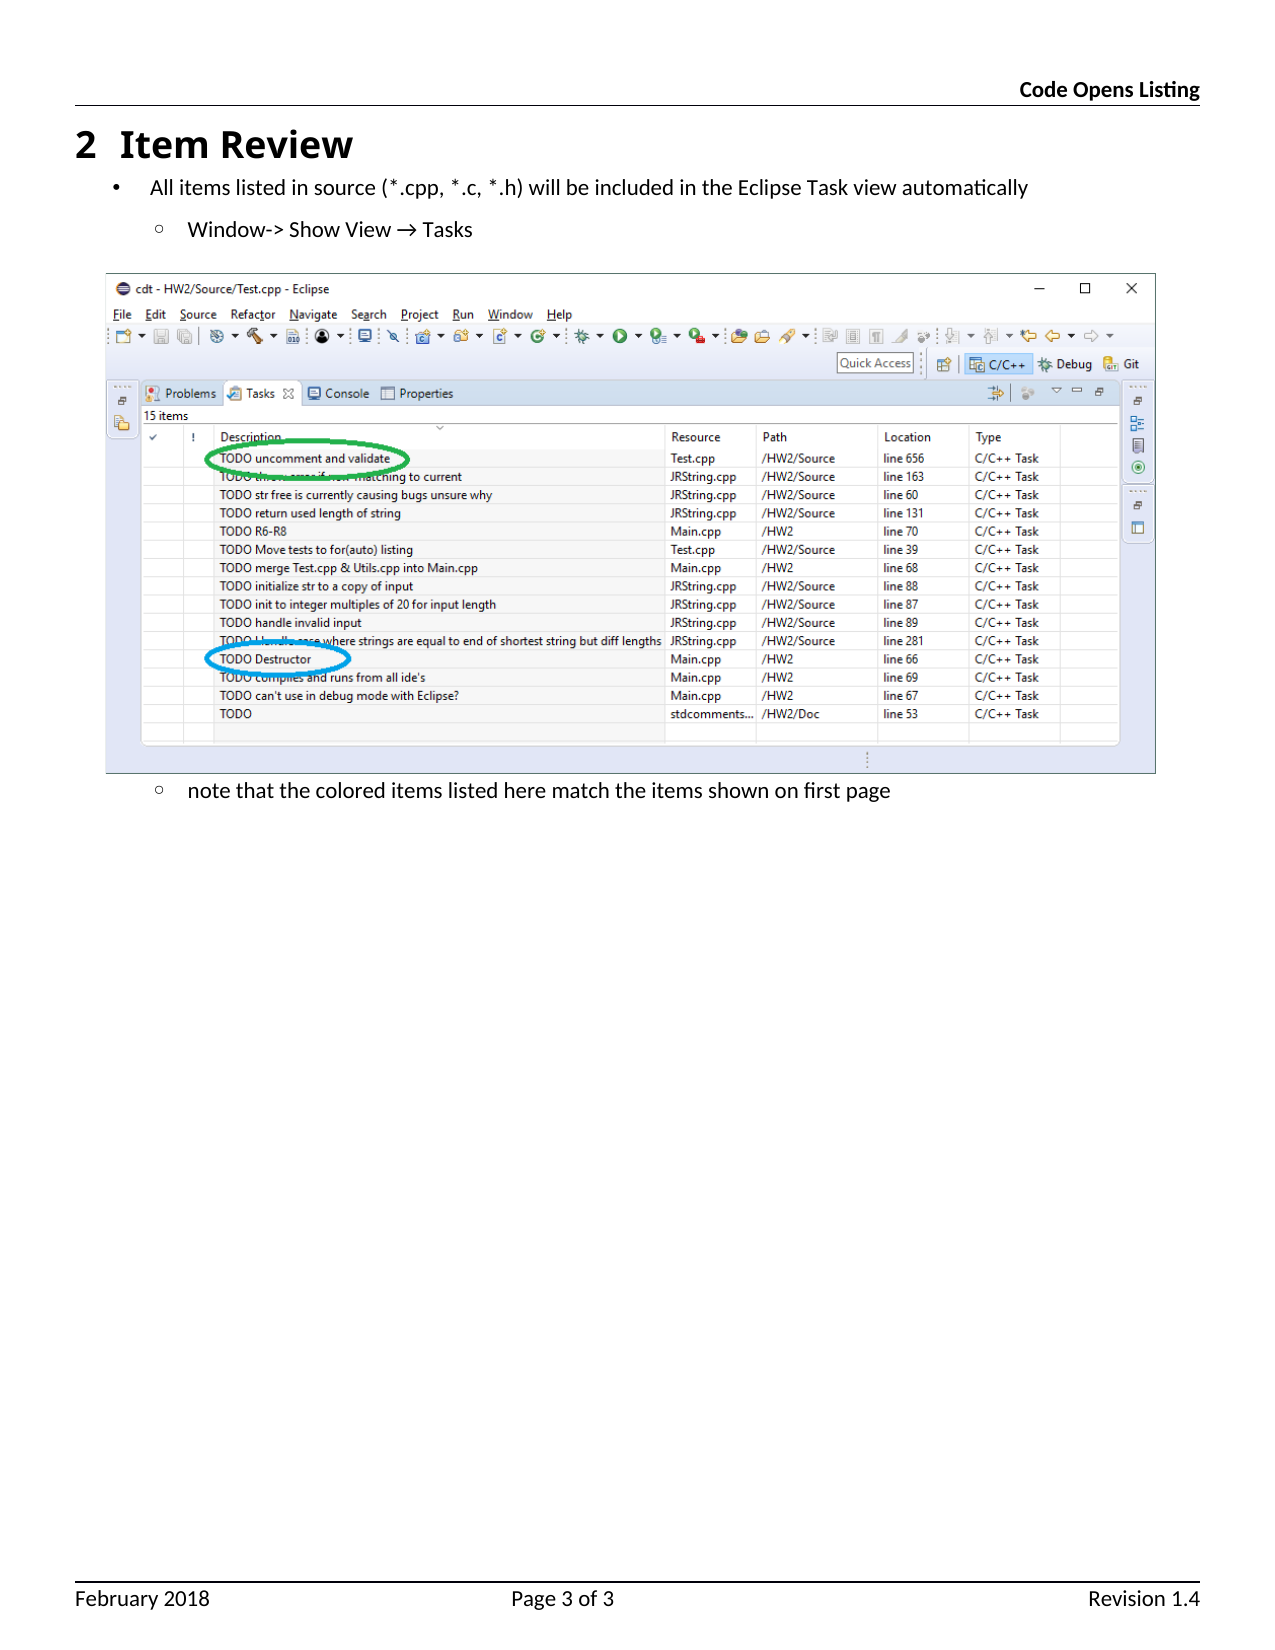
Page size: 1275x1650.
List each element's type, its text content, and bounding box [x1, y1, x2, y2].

picture [105, 273, 1156, 774]
subtitle Item Review [75, 118, 1200, 169]
list note that the colored items listed here match the items shown on first page [150, 257, 1200, 804]
list All items listed in source (*.cpp, *.c, *.h) will be included in the Eclipse Task view automatically [112, 173, 1200, 201]
list Window-> Show View → Tasks [150, 215, 1200, 243]
